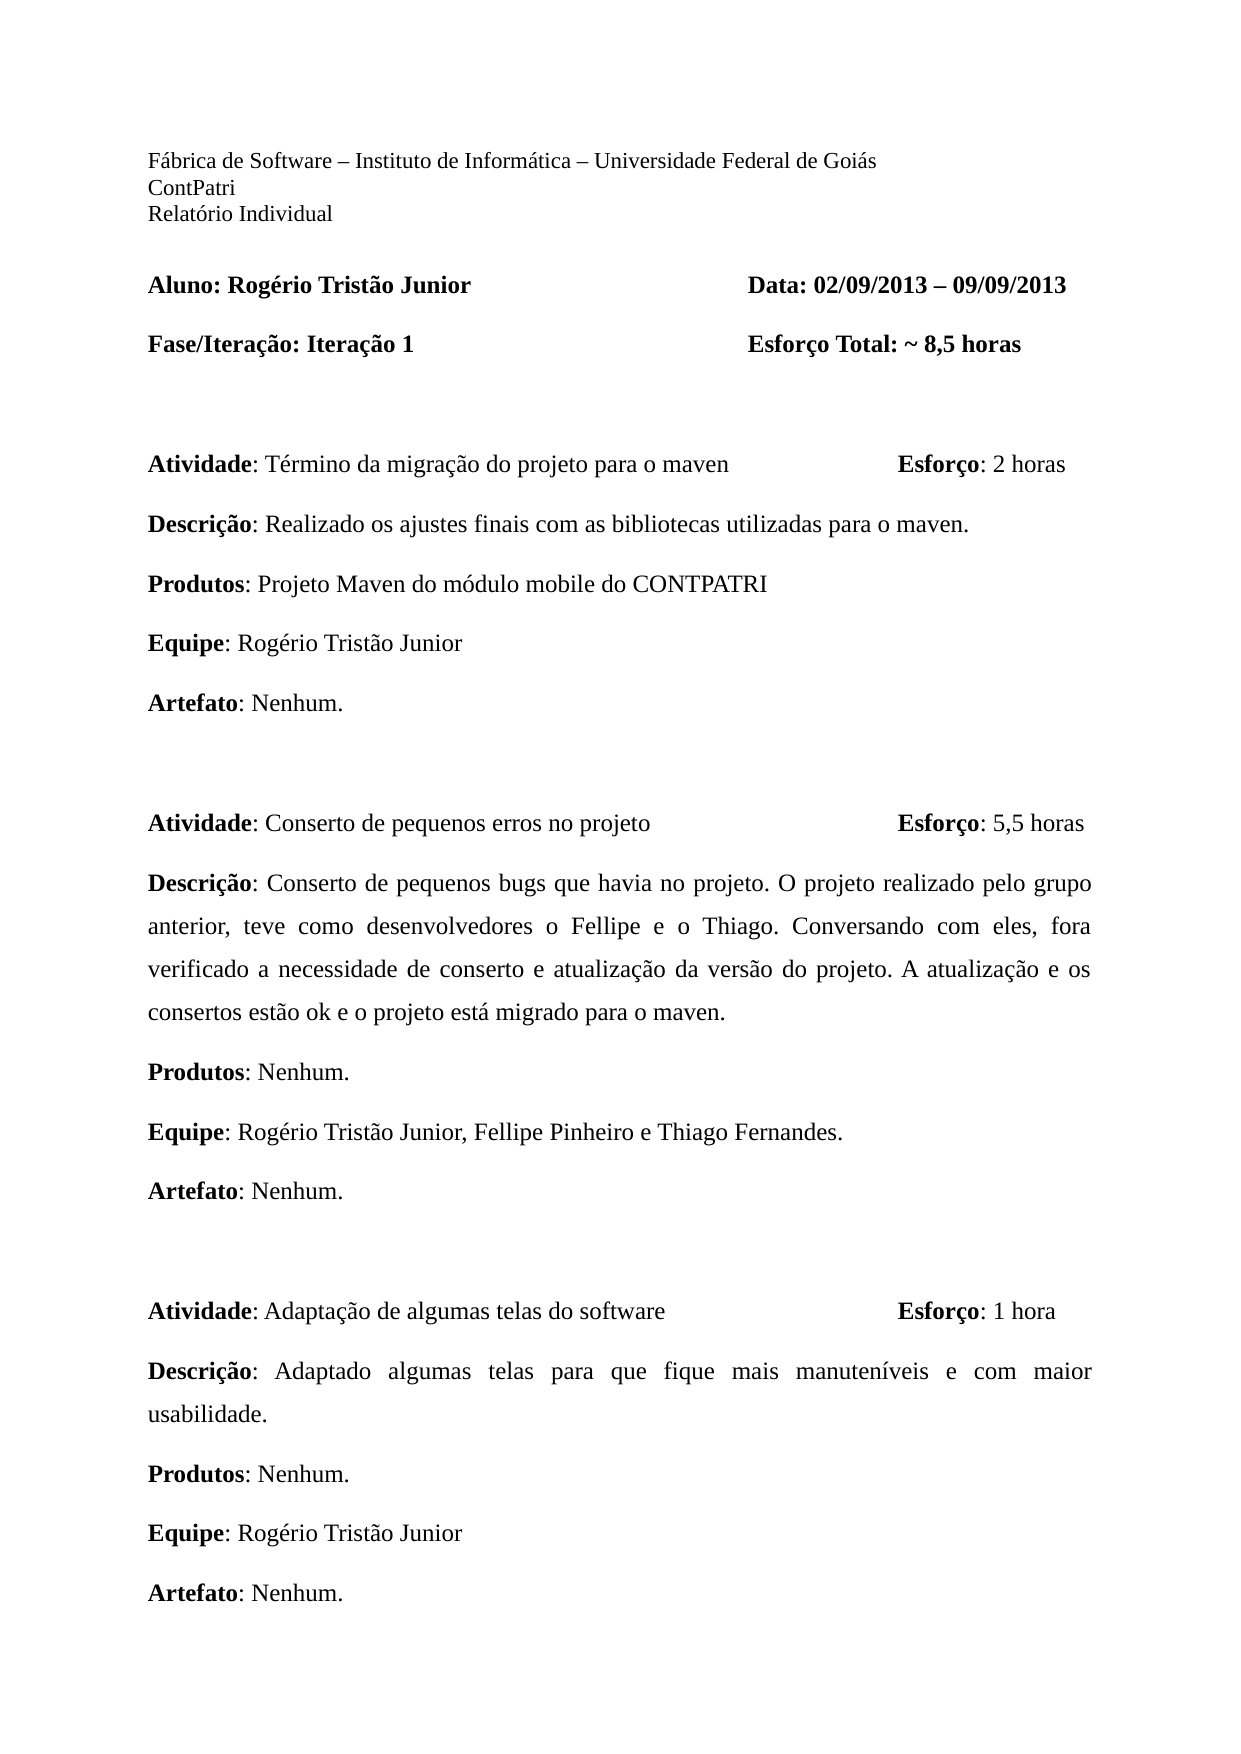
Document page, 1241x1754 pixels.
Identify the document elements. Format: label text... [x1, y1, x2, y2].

text Produtos: Nenhum. [148, 1459, 1093, 1487]
text Artefato: Nenhum. [148, 688, 1093, 717]
text Equipe: Rogério Tristão Junior [148, 628, 1093, 657]
text Fase/Iteração: Iteração 1 Esforço Total: ~ 8,5 horas [148, 329, 1093, 358]
text Descrição: Conserto de pequenos bugs que havia no projeto. O projeto realizado pelo grupo anterior, teve como desenvolvedores o Fellipe e o Thiago. Conversando com eles, fora verificado a necessidade de conserto e atualização da versão do projeto. A atualização e os consertos estão ok e o projeto está migrado para o maven. [148, 868, 1093, 1026]
text Equipe: Rogério Tristão Junior, Fellipe Pinheiro e Thiago Fernandes. [148, 1117, 1093, 1145]
text Artefato: Nenhum. [148, 1176, 1093, 1205]
text Artefato: Nenhum. [148, 1578, 1093, 1607]
text Atividade: Conserto de pequenos erros no projeto Esforço: 5,5 horas [148, 808, 1093, 837]
text Aluno: Rogério Tristão Junior Data: 02/09/2013 – 09/09/2013 [148, 270, 1093, 298]
text Produtos: Projeto Maven do módulo mobile do CONTPATRI [148, 569, 1093, 597]
text Atividade: Adaptação de algumas telas do software Esforço: 1 hora [148, 1296, 1093, 1325]
text Produtos: Nenhum. [148, 1057, 1093, 1086]
text Atividade: Término da migração do projeto para o maven Esforço: 2 horas [148, 449, 1093, 478]
text Descrição: Adaptado algumas telas para que fique mais manuteníveis e com maior usabilidade. [148, 1356, 1093, 1428]
text Descrição: Realizado os ajustes finais com as bibliotecas utilizadas para o maven. [148, 509, 1093, 538]
text Equipe: Rogério Tristão Junior [148, 1518, 1093, 1547]
